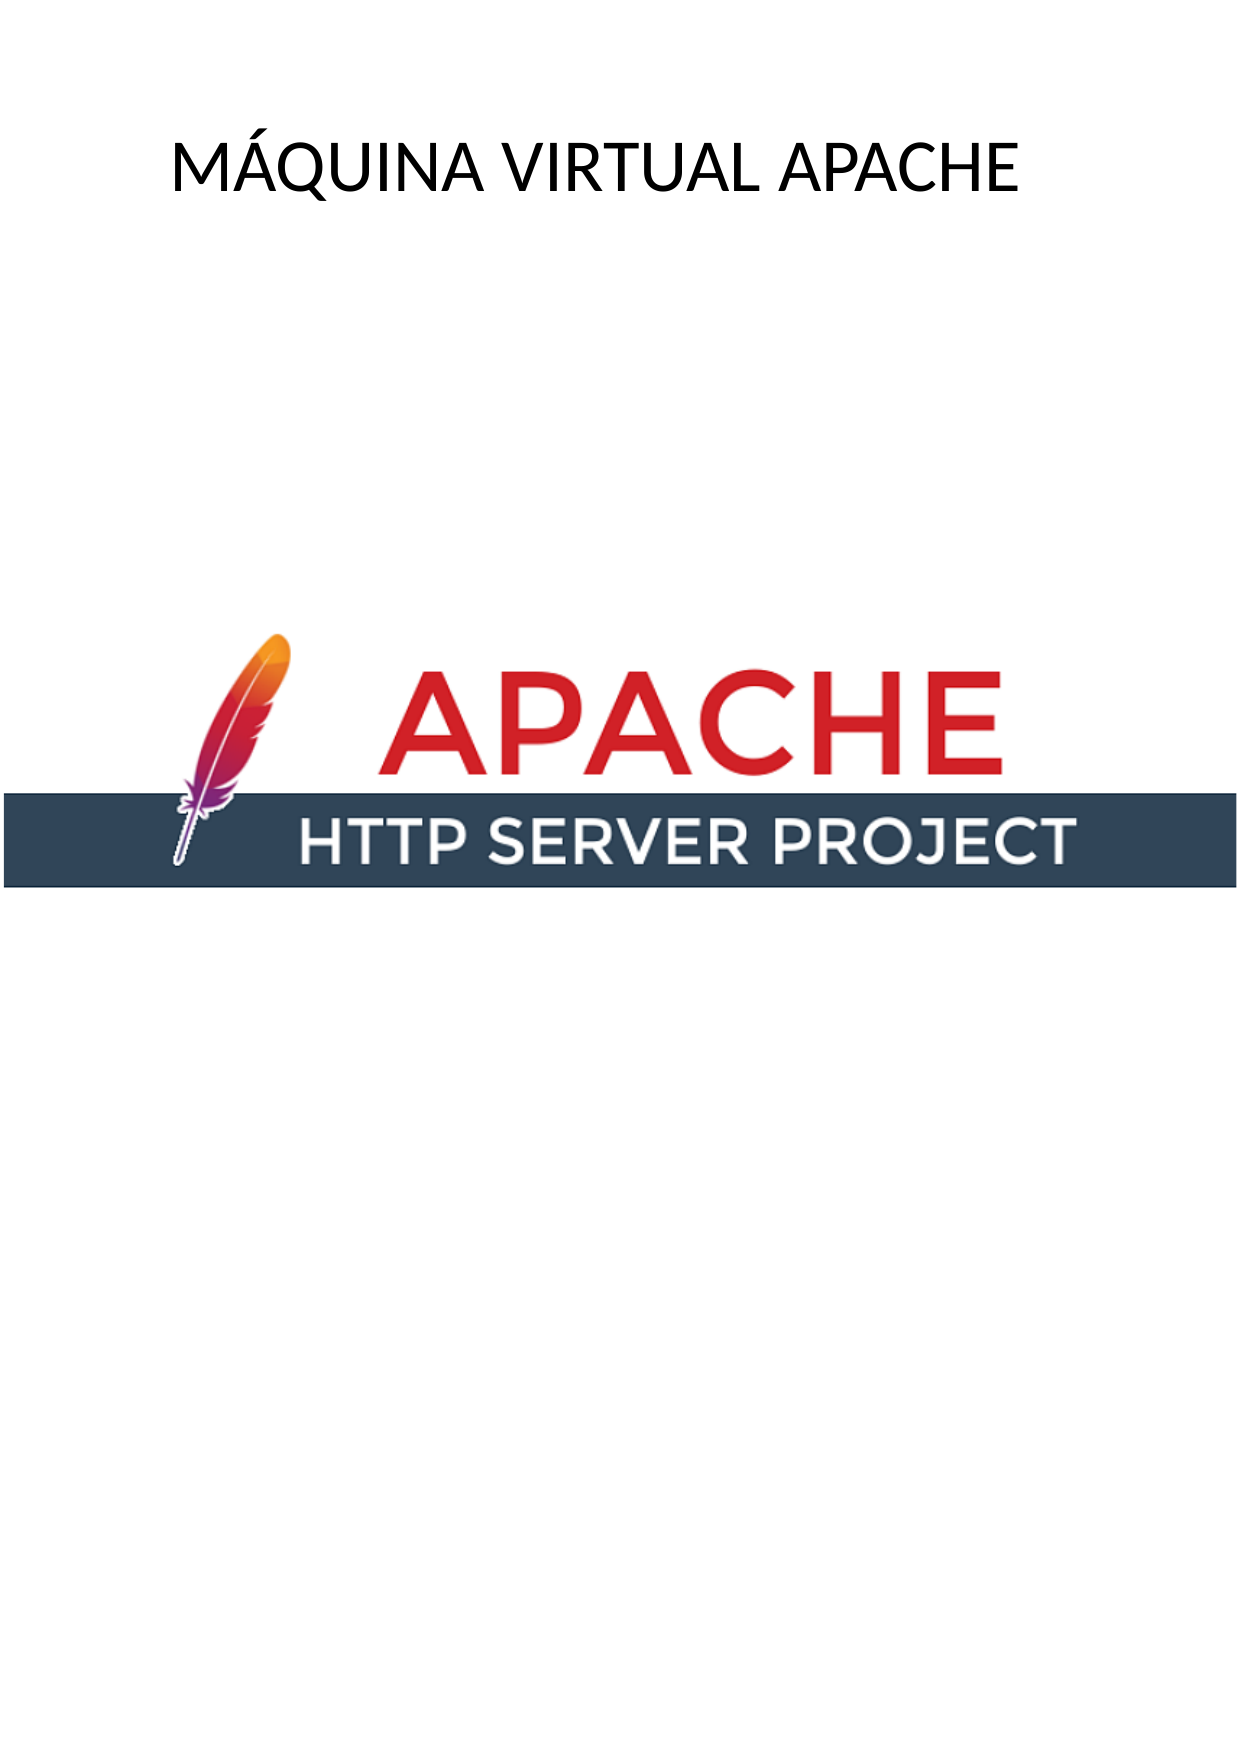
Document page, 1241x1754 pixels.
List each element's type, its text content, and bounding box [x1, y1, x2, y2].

text MÁQUINA VIRTUAL APACHE [118, 118, 1122, 210]
picture [3, 527, 1237, 1005]
